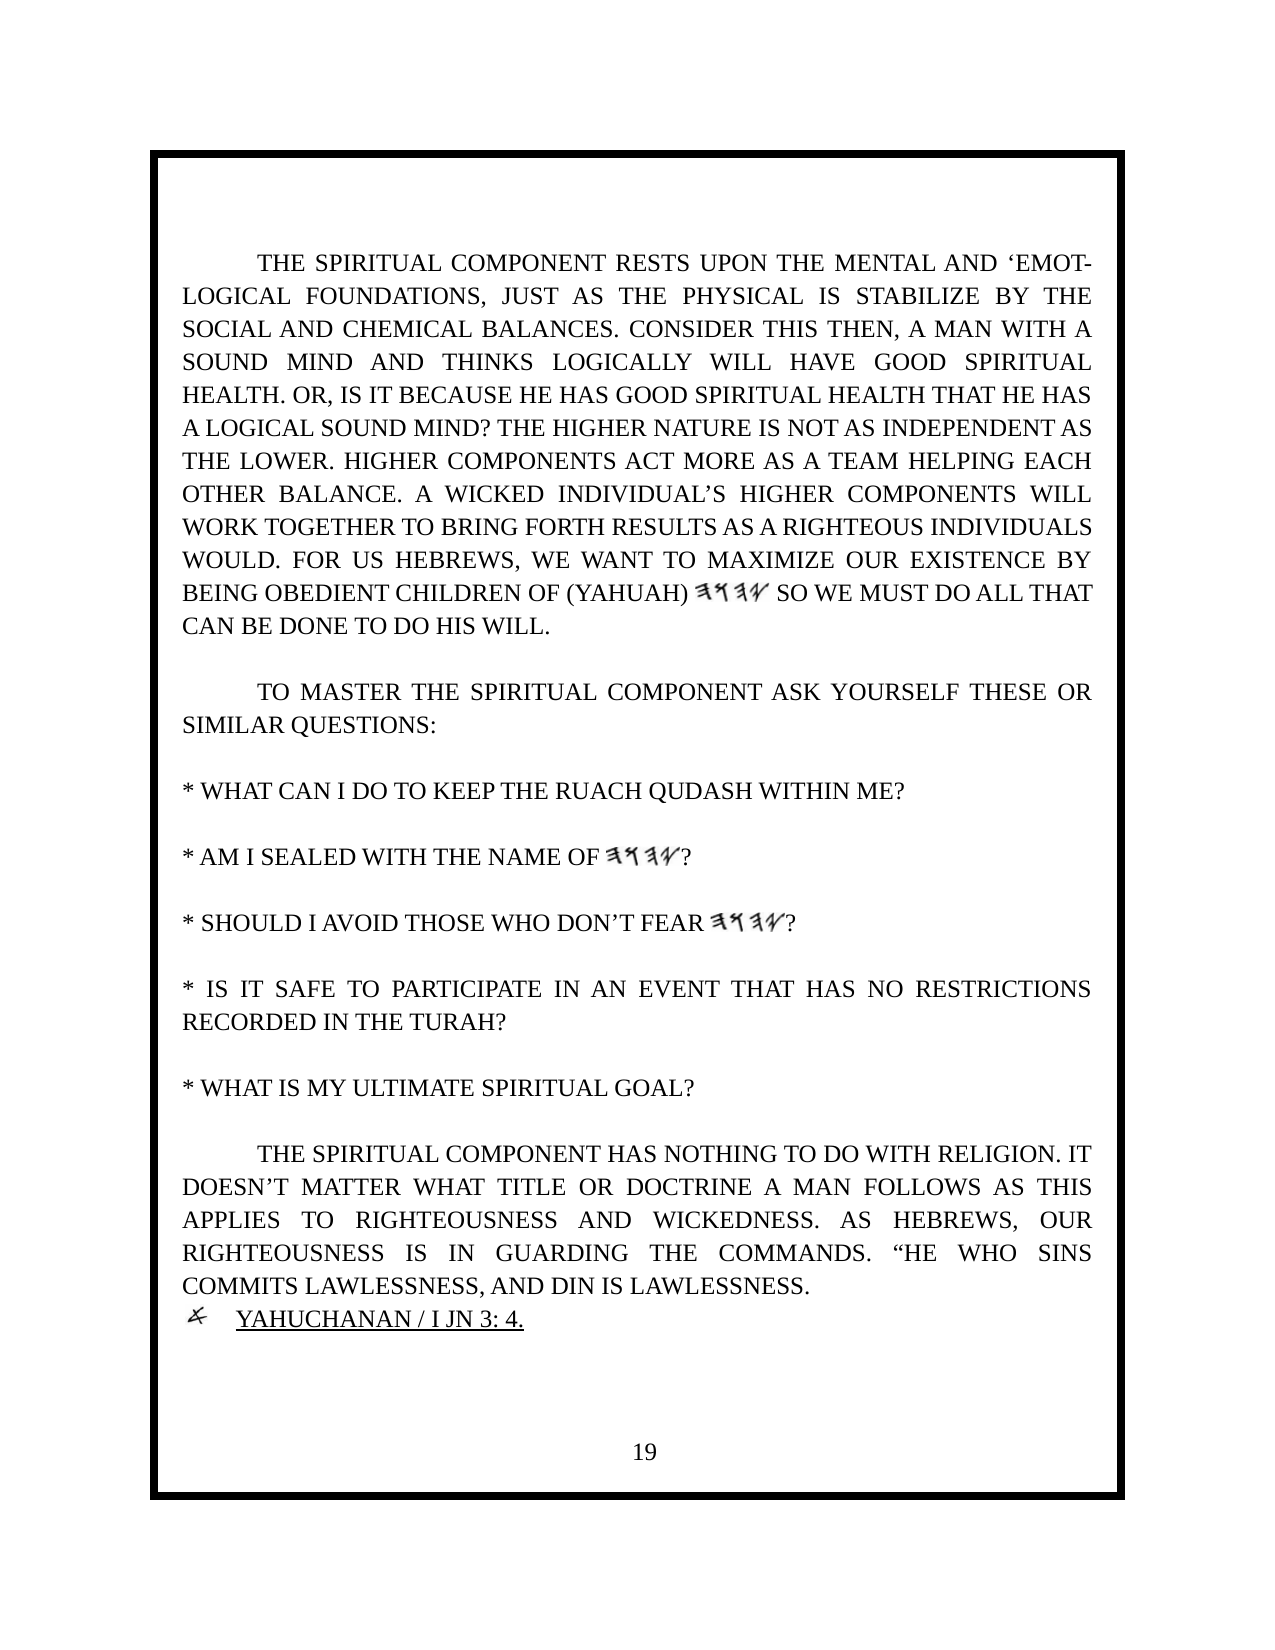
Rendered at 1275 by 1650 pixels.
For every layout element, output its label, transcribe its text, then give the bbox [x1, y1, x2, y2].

text TO MASTER THE SPIRITUAL COMPONENT ASK YOURSELF THESE OR SIMILAR QUESTIONS: [182, 677, 1093, 739]
text YAHUCHANAN / I JN 3: 4. [182, 1304, 1093, 1333]
picture [185, 1304, 211, 1330]
text * IS IT SAFE TO PARTICIPATE IN AN EVENT THAT HAS NO RESTRICTIONS RECORDED IN THE TURAH? [182, 974, 1093, 1036]
text * SHOULD I AVOID THOSE WHO DON’T FEAR ? [182, 908, 1093, 937]
text * WHAT CAN I DO TO KEEP THE RUACH QUDASH WITHIN ME? [182, 776, 1093, 805]
text THE SPIRITUAL COMPONENT HAS NOTHING TO DO WITH RELIGION. IT DOESN’T MATTER WHAT TITLE OR DOCTRINE A MAN FOLLOWS AS THIS APPLIES TO RIGHTEOUSNESS AND WICKEDNESS. AS HEBREWS, OUR RIGHTEOUSNESS IS IN GUARDING THE COMMANDS. “HE WHO SINS COMMITS LAWLESSNESS, AND DIN IS LAWLESSNESS. [182, 1139, 1093, 1300]
text * WHAT IS MY ULTIMATE SPIRITUAL GOAL? [182, 1073, 1093, 1102]
text 19 [182, 1437, 1093, 1465]
text THE SPIRITUAL COMPONENT RESTS UPON THE MENTAL AND ‘EMOT-LOGICAL FOUNDATIONS, JUST AS THE PHYSICAL IS STABILIZE BY THE SOCIAL AND CHEMICAL BALANCES. CONSIDER THIS THEN, A MAN WITH A SOUND MIND AND THINKS LOGICALLY WILL HAVE GOOD SPIRITUAL HEALTH. OR, IS IT BECAUSE HE HAS GOOD SPIRITUAL HEALTH THAT HE HAS A LOGICAL SOUND MIND? THE HIGHER NATURE IS NOT AS INDEPENDENT AS THE LOWER. HIGHER COMPONENTS ACT MORE AS A TEAM HELPING EACH OTHER BALANCE. A WICKED INDIVIDUAL’S HIGHER COMPONENTS WILL WORK TOGETHER TO BRING FORTH RESULTS AS A RIGHTEOUS INDIVIDUALS WOULD. FOR US HEBREWS, WE WANT TO MAXIMIZE OUR EXISTENCE BY BEING OBEDIENT CHILDREN OF (YAHUAH) SO WE MUST DO ALL THAT CAN BE DONE TO DO HIS WILL. [182, 248, 1093, 640]
text * AM I SEALED WITH THE NAME OF ? [182, 842, 1093, 871]
